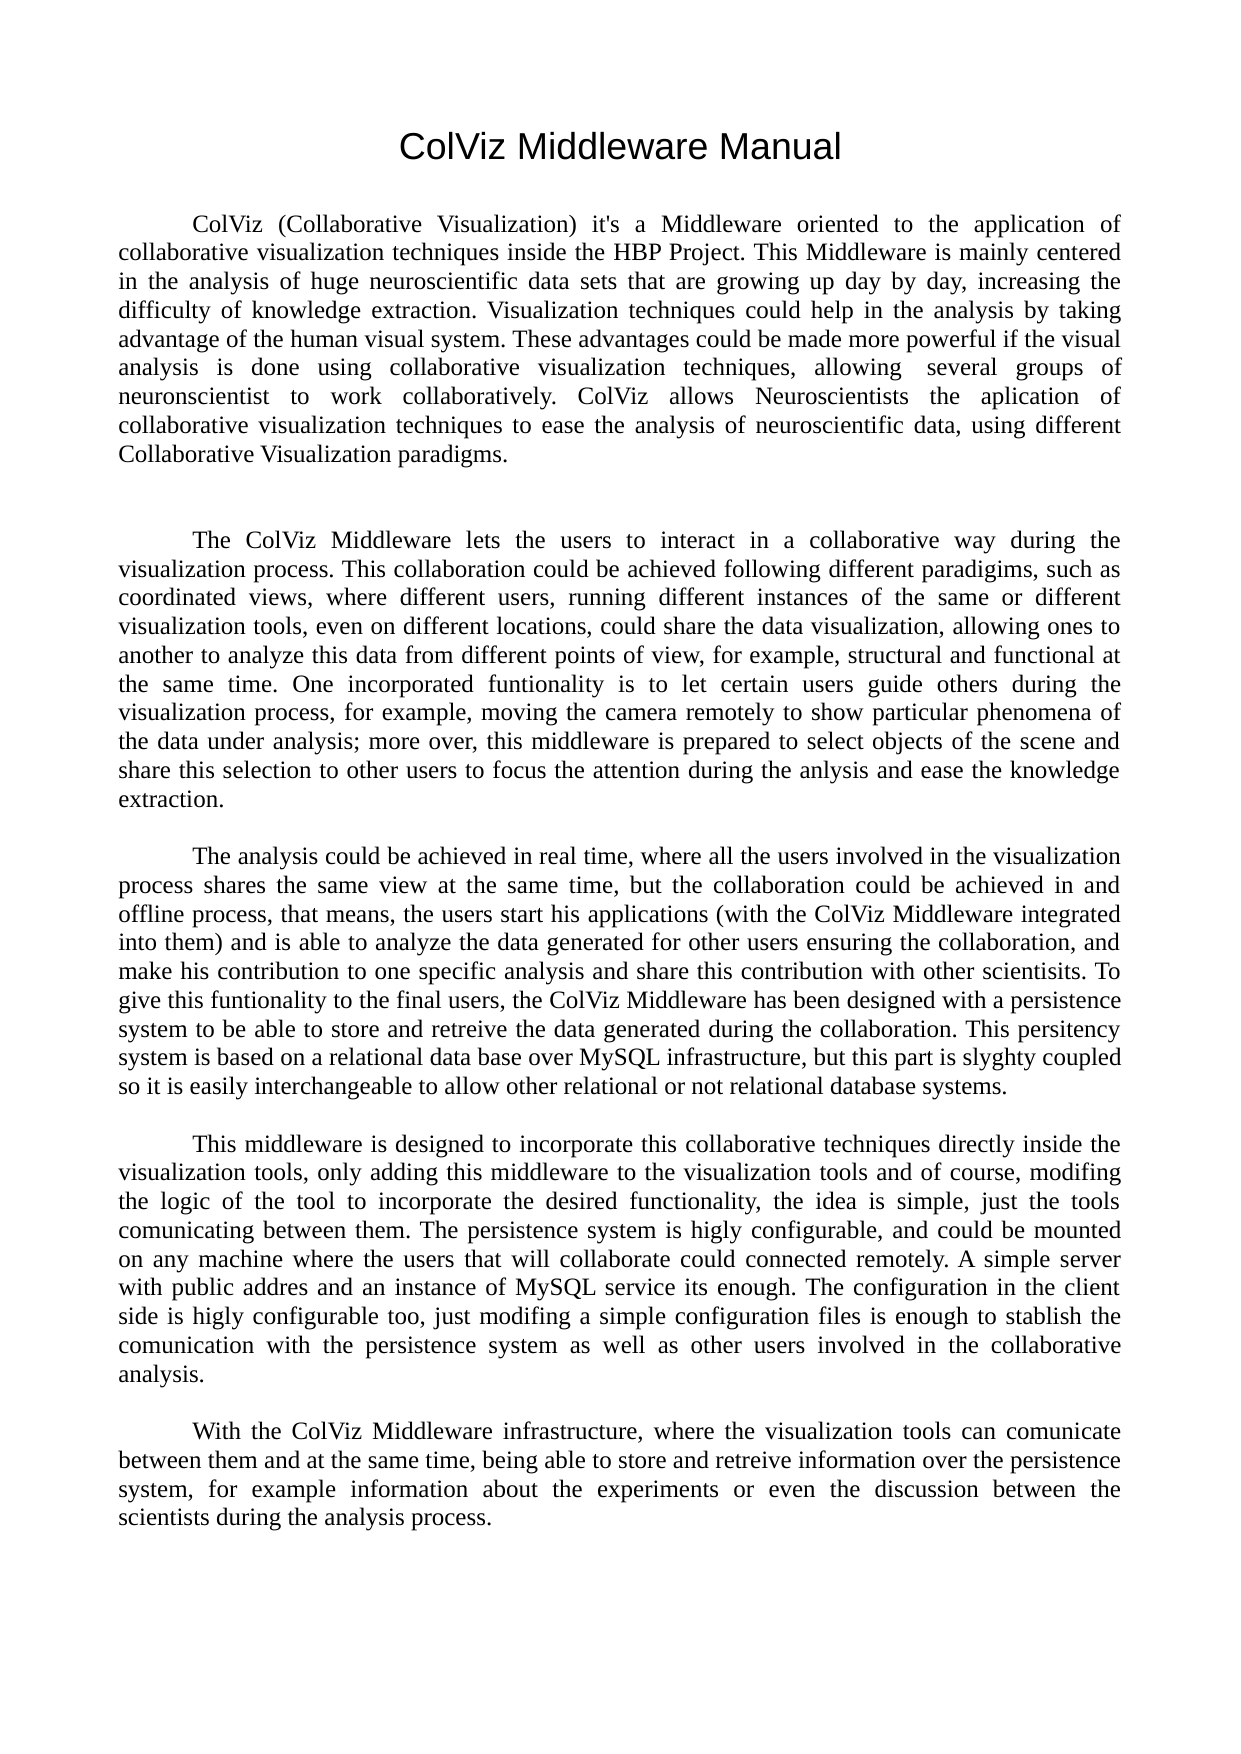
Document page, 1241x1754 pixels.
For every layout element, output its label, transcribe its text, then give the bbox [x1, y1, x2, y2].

text The analysis could be achieved in real time, where all the users involved in the visualization process shares the same view at the same time, but the collaboration could be achieved in and offline process, that means, the users start his applications (with the ColViz Middleware integrated into them) and is able to analyze the data generated for other users ensuring the collaboration, and make his contribution to one specific analysis and share this contribution with other scientisits. To give this funtionality to the final users, the ColViz Middleware has been designed with a persistence system to be able to store and retreive the data generated during the collaboration. This persitency system is based on a relational data base over MySQL infrastructure, but this part is slyghty coupled so it is easily interchangeable to allow other relational or not relational database systems. [118, 841, 1122, 1100]
subtitle ColViz Middleware Manual [118, 124, 1122, 167]
text This middleware is designed to incorporate this collaborative techniques directly inside the visualization tools, only adding this middleware to the visualization tools and of course, modifing the logic of the tool to incorporate the desired functionality, the idea is simple, just the tools comunicating between them. The persistence system is higly configurable, and could be mounted on any machine where the users that will collaborate could connected remotely. A simple server with public addres and an instance of MySQL service its enough. The configuration in the client side is higly configurable too, just modifing a simple configuration files is enough to stablish the comunication with the persistence system as well as other users involved in the collaborative analysis. [118, 1129, 1122, 1387]
text The ColViz Middleware lets the users to interact in a collaborative way during the visualization process. This collaboration could be achieved following different paradigims, such as coordinated views, where different users, running different instances of the same or different visualization tools, even on different locations, could share the data visualization, allowing ones to another to analyze this data from different points of view, for example, structural and functional at the same time. One incorporated funtionality is to let certain users guide others during the visualization process, for example, moving the camera remotely to show particular phenomena of the data under analysis; more over, this middleware is prepared to select objects of the scene and share this selection to other users to focus the attention during the anlysis and ease the knowledge extraction. [118, 525, 1122, 812]
text With the ColViz Middleware infrastructure, where the visualization tools can comunicate between them and at the same time, being able to store and retreive information over the persistence system, for example information about the experiments or even the discussion between the scientists during the analysis process. [118, 1416, 1122, 1531]
text ColViz (Collaborative Visualization) it's a Middleware oriented to the application of collaborative visualization techniques inside the HBP Project. This Middleware is mainly centered in the analysis of huge neuroscientific data sets that are growing up day by day, increasing the difficulty of knowledge extraction. Visualization techniques could help in the analysis by taking advantage of the human visual system. These advantages could be made more powerful if the visual analysis is done using collaborative visualization techniques, allowing several groups of neuronscientist to work collaboratively. ColViz allows Neuroscientists the aplication of collaborative visualization techniques to ease the analysis of neuroscientific data, using different Collaborative Visualization paradigms. [118, 209, 1122, 467]
